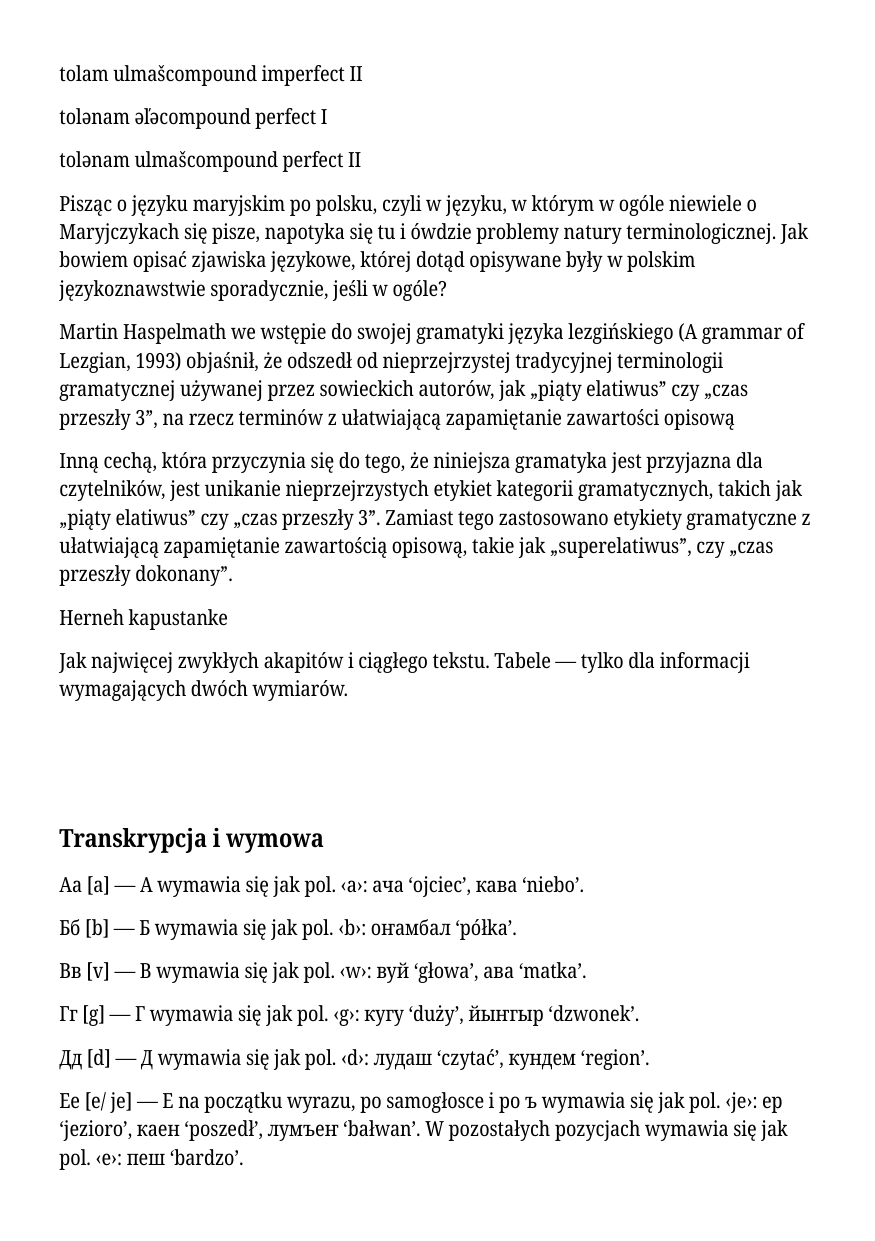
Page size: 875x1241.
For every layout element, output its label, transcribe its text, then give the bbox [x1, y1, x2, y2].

text tolam ulmašcompound imperfect II [59, 59, 815, 87]
text Ее [e/ je] — Е na początku wyrazu, po samogłosce i po ъ wymawia się jak pol. ‹je›: ер ‘jezioro’, каен ‘poszedł’, лумъеҥ ‘bałwan’. W pozostałych pozycjach wymawia się jak pol. ‹e›: пеш ‘bardzo’. [59, 1086, 815, 1171]
text tolənam əľəcompound perfect I [59, 102, 815, 131]
text Jak najwięcej zwykłych akapitów i ciągłego tekstu. Tabele — tylko dla informacji wymagających dwóch wymiarów. [59, 646, 815, 703]
text Аа [a] — А wymawia się jak pol. ‹a›: ача ‘ojciec’, кава ‘niebo’. [59, 870, 815, 898]
text Pisząc o języku maryjskim po polsku, czyli w języku, w którym w ogóle niewiele o Maryjczykach się pisze, napotyka się tu i ówdzie problemy natury terminologicznej. Jak bowiem opisać zjawiska językowe, której dotąd opisywane były w polskim językoznawstwie sporadycznie, jeśli w ogóle? [59, 189, 815, 302]
text Вв [v] — В wymawia się jak pol. ‹w›: вуй ‘głowa’, ава ‘matka’. [59, 956, 815, 985]
text Бб [b] — Б wymawia się jak pol. ‹b›: оҥамбал ‘półka’. [59, 913, 815, 942]
text tolənam ulmašcompound perfect II [59, 146, 815, 174]
text Martin Haspelmath we wstępie do swojej gramatyki języka lezgińskiego (A grammar of Lezgian, 1993) objaśnił, że odszedł od nieprzejrzystej tradycyjnej terminologii gramatycznej używanej przez sowieckich autorów, jak „piąty elatiwus” czy „czas przeszły 3”, na rzecz terminów z ułatwiającą zapamiętanie zawartości opisową [59, 317, 815, 431]
text Herneh kapustanke [59, 603, 815, 631]
subtitle Transkrypcja i wymowa [59, 821, 815, 855]
text Дд [d] — Д wymawia się jak pol. ‹d›: лудаш ‘czytać’, кундем ‘region’. [59, 1043, 815, 1071]
text Inną cechą, która przyczynia się do tego, że niniejsza gramatyka jest przyjazna dla czytelników, jest unikanie nieprzejrzystych etykiet kategorii gramatycznych, takich jak „piąty elatiwus” czy „czas przeszły 3”. Zamiast tego zastosowano etykiety gramatyczne z ułatwiającą zapamiętanie zawartością opisową, takie jak „superelatiwus”, czy „czas przeszły dokonany”. [59, 446, 815, 588]
text Гг [g] — Г wymawia się jak pol. ‹g›: кугу ‘duży’, йыҥгыр ‘dzwonek’. [59, 999, 815, 1028]
